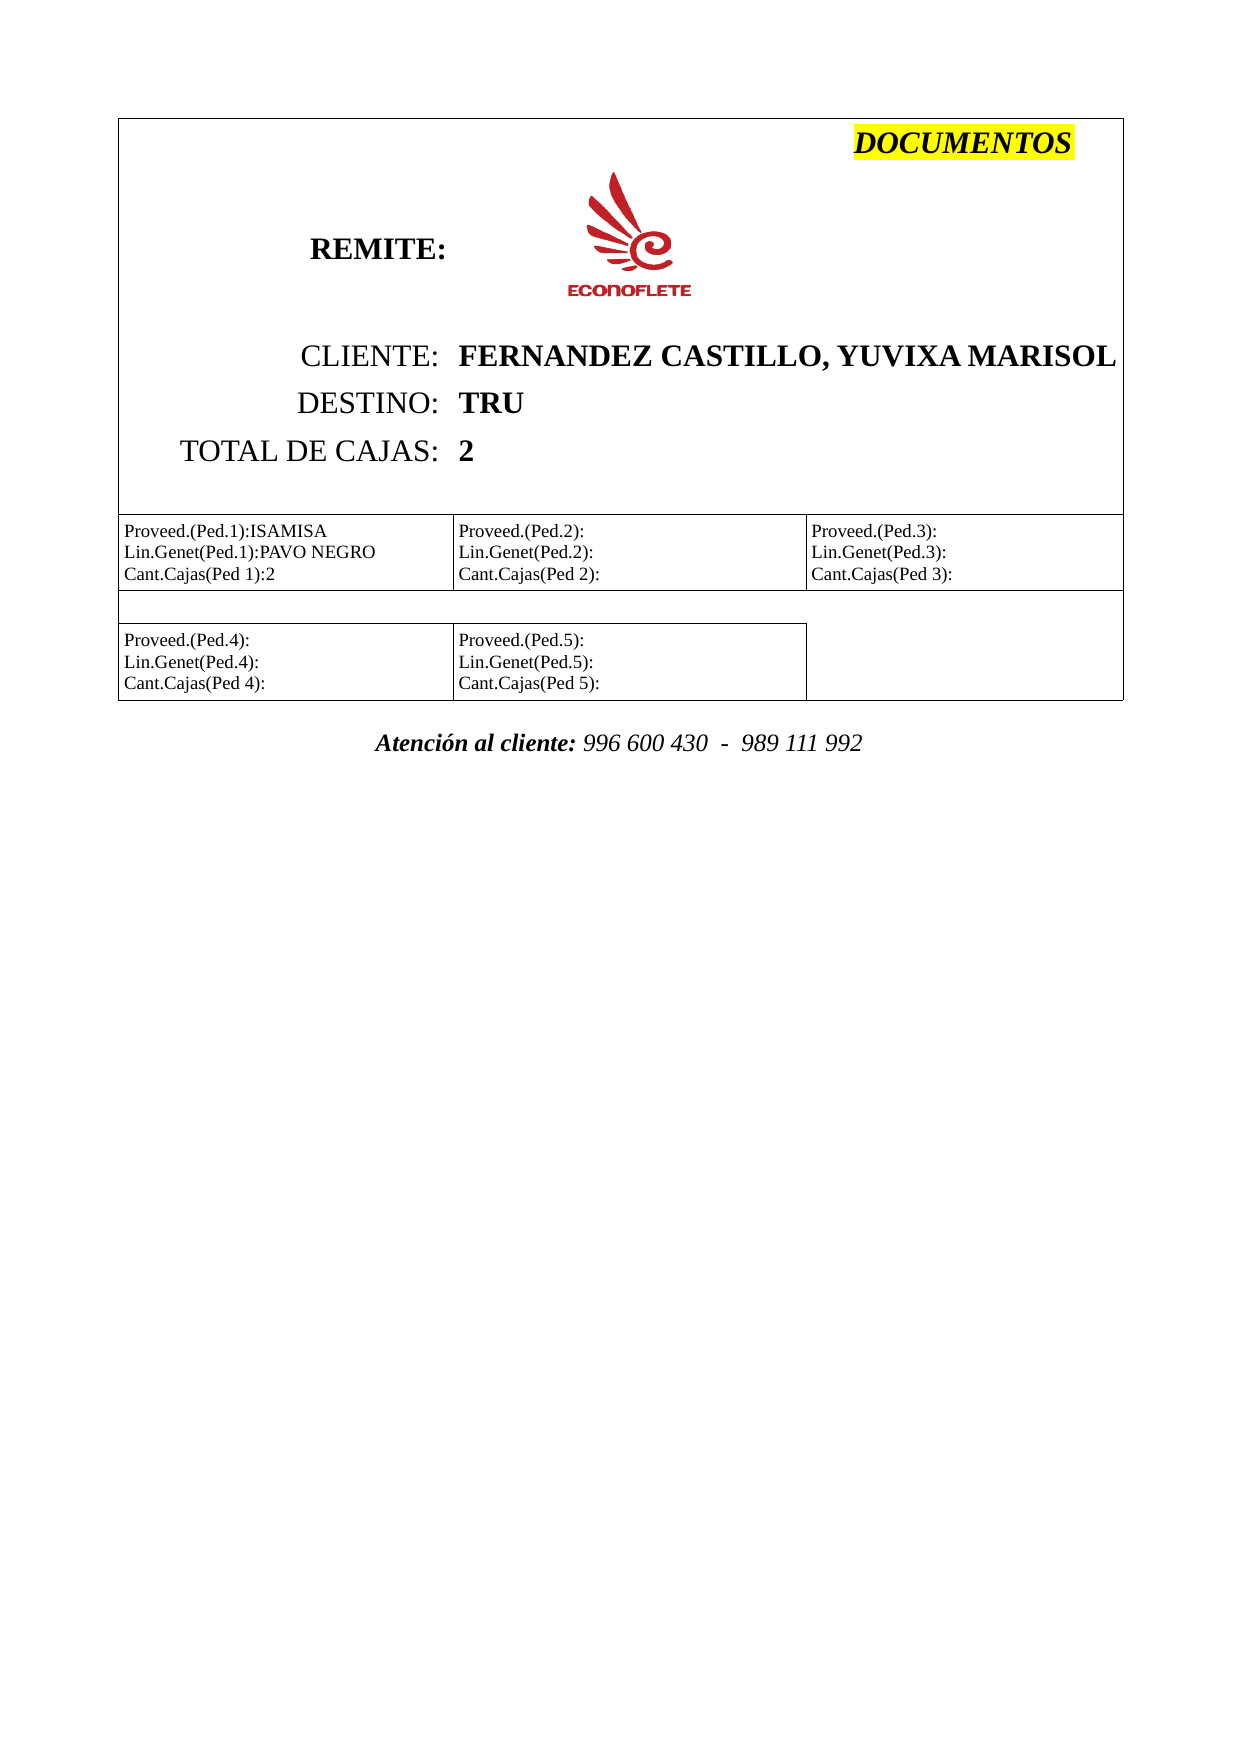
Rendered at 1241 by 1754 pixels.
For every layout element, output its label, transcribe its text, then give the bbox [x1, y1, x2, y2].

table_cell [453, 166, 806, 332]
table_cell [119, 591, 453, 623]
table_cell Proveed.(Ped.1):ISAMISA Lin.Genet(Ped.1):PAVO NEGRO Cant.Cajas(Ped 1):2 [119, 515, 453, 590]
table_cell [806, 474, 1123, 514]
table_cell [119, 474, 453, 514]
table_header [453, 119, 806, 166]
table_cell TOTAL DE CAJAS: [119, 426, 453, 474]
table_header DOCUMENTOS [806, 119, 1123, 166]
table_cell [806, 379, 1123, 426]
table_cell [806, 591, 1123, 623]
table_cell Proveed.(Ped.3): Lin.Genet(Ped.3): Cant.Cajas(Ped 3): [807, 515, 1123, 590]
table_cell [807, 623, 1123, 699]
table_cell [453, 474, 806, 514]
table_cell Proveed.(Ped.5): Lin.Genet(Ped.5): Cant.Cajas(Ped 5): [454, 624, 806, 699]
table_cell CLIENTE: [119, 332, 453, 379]
table_cell TRU [453, 379, 806, 426]
table_cell Proveed.(Ped.4): Lin.Genet(Ped.4): Cant.Cajas(Ped 4): [119, 624, 453, 699]
table_cell [806, 166, 1123, 332]
table_cell FERNANDEZ CASTILLO, YUVIXA MARISOL [453, 332, 1123, 379]
table_cell Proveed.(Ped.2): Lin.Genet(Ped.2): Cant.Cajas(Ped 2): [454, 515, 806, 590]
picture [552, 171, 707, 297]
table_header [119, 119, 453, 166]
text Atención al cliente: 996 600 430 - 989 111 992 [118, 728, 1122, 757]
table_cell REMITE: [119, 166, 453, 332]
table_cell 2 [453, 426, 1123, 474]
table_cell [453, 591, 806, 623]
table_cell DESTINO: [119, 379, 453, 426]
